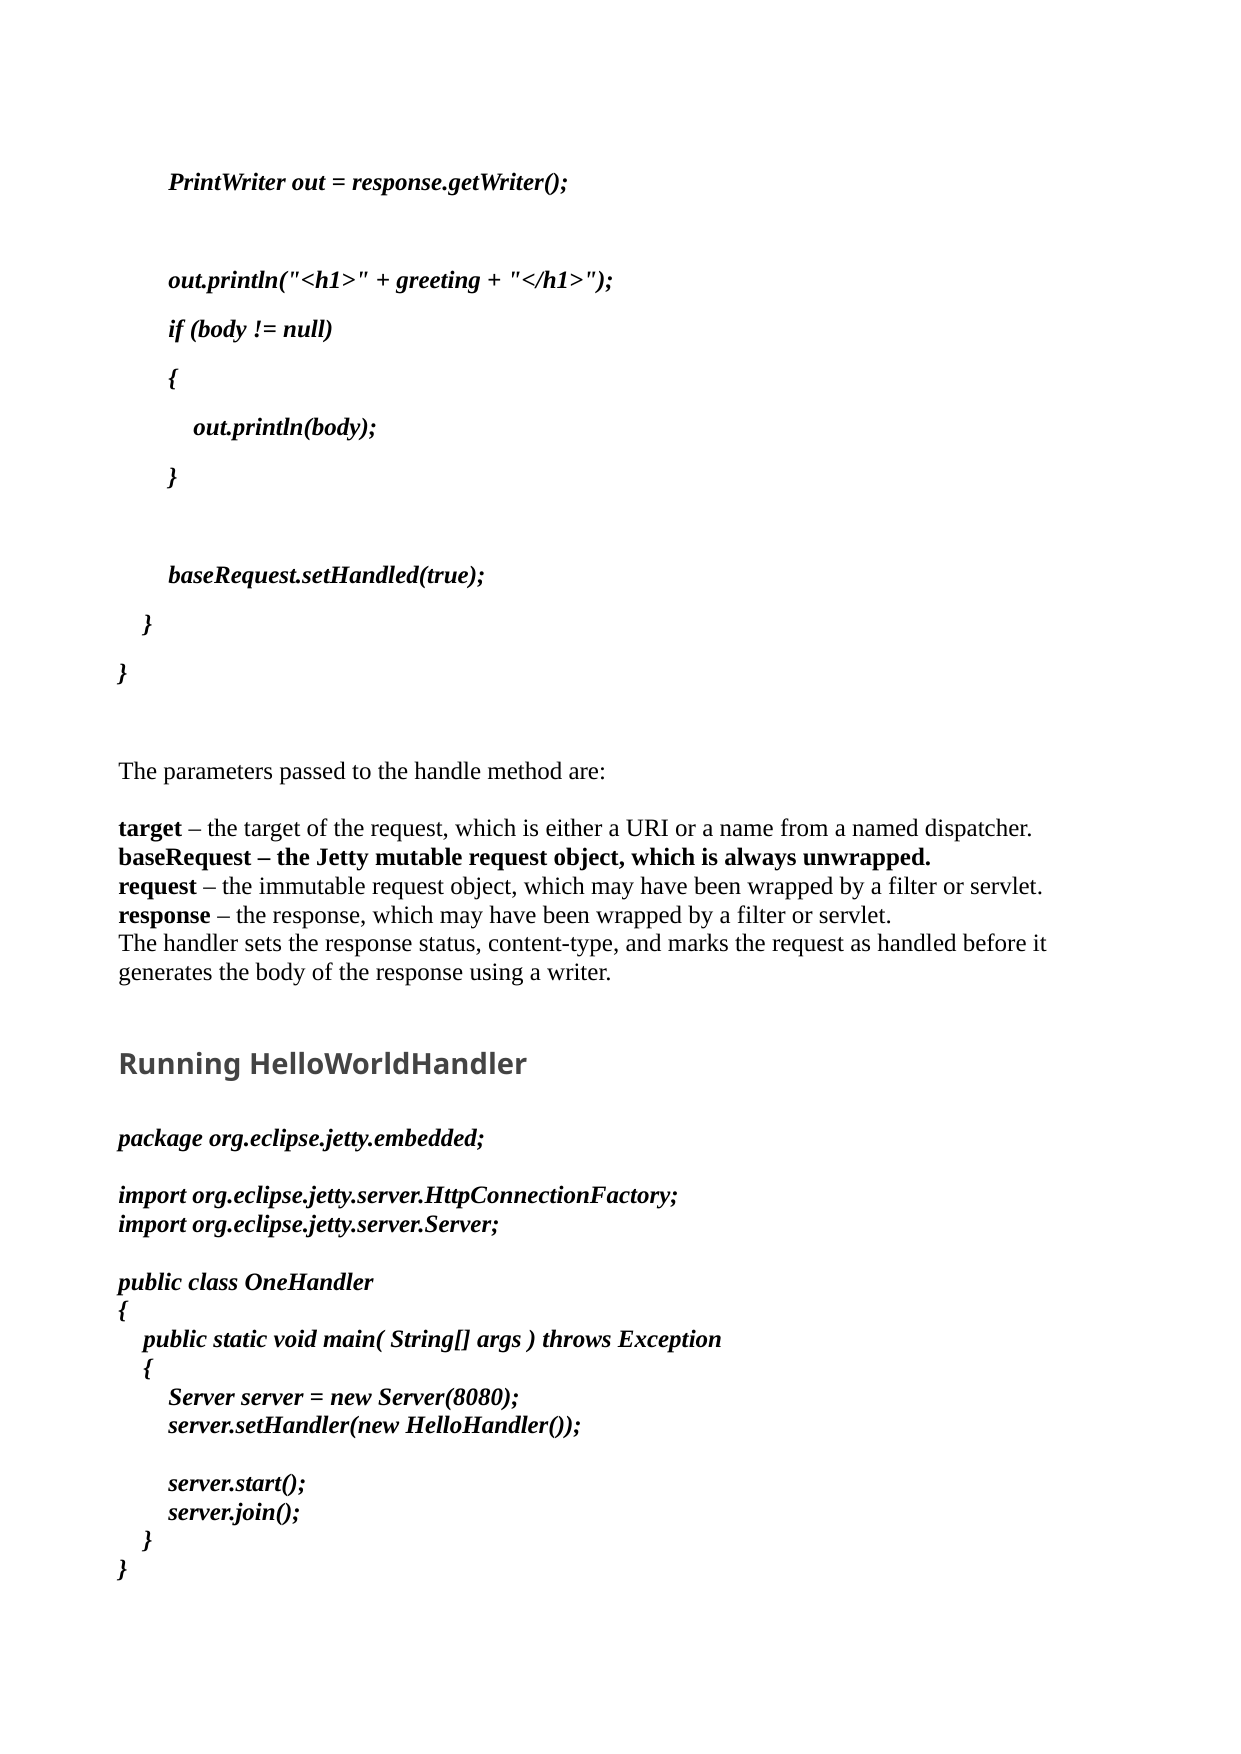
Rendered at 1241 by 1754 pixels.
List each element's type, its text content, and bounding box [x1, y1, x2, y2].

text } [118, 1525, 1122, 1554]
text out.println("<h1>" + greeting + "</h1>"); [118, 265, 1122, 294]
text Running HelloWorldHandler [118, 1043, 1122, 1083]
text target – the target of the request, which is either a URI or a name from a named dispatcher. [118, 813, 1122, 842]
text Server server = new Server(8080); [118, 1382, 1122, 1410]
text server.setHandler(new HelloHandler()); [118, 1410, 1122, 1439]
text { [118, 1353, 1122, 1382]
text { [118, 363, 1122, 392]
text request – the immutable request object, which may have been wrapped by a filter or servlet. [118, 871, 1122, 900]
text response – the response, which may have been wrapped by a filter or servlet. [118, 900, 1122, 928]
text } [118, 462, 1122, 490]
text import org.eclipse.jetty.server.Server; [118, 1209, 1122, 1238]
text { [118, 1295, 1122, 1324]
text } [118, 1554, 1122, 1583]
text baseRequest – the Jetty mutable request object, which is always unwrapped. [118, 842, 1122, 871]
text server.start(); [118, 1468, 1122, 1497]
text baseRequest.setHandled(true); [118, 560, 1122, 588]
text The handler sets the response status, content-type, and marks the request as handled before it generates the body of the response using a writer. [118, 928, 1122, 986]
text public class OneHandler [118, 1267, 1122, 1295]
text if (body != null) [118, 314, 1122, 343]
text package org.eclipse.jetty.embedded; [118, 1123, 1122, 1152]
text } [118, 658, 1122, 687]
text } [118, 609, 1122, 637]
text The parameters passed to the handle method are: [118, 756, 1122, 785]
text server.join(); [118, 1497, 1122, 1525]
text public static void main( String[] args ) throws Exception [118, 1324, 1122, 1353]
text PrintWriter out = response.getWriter(); [118, 167, 1122, 196]
text out.println(body); [118, 412, 1122, 441]
text import org.eclipse.jetty.server.HttpConnectionFactory; [118, 1180, 1122, 1209]
